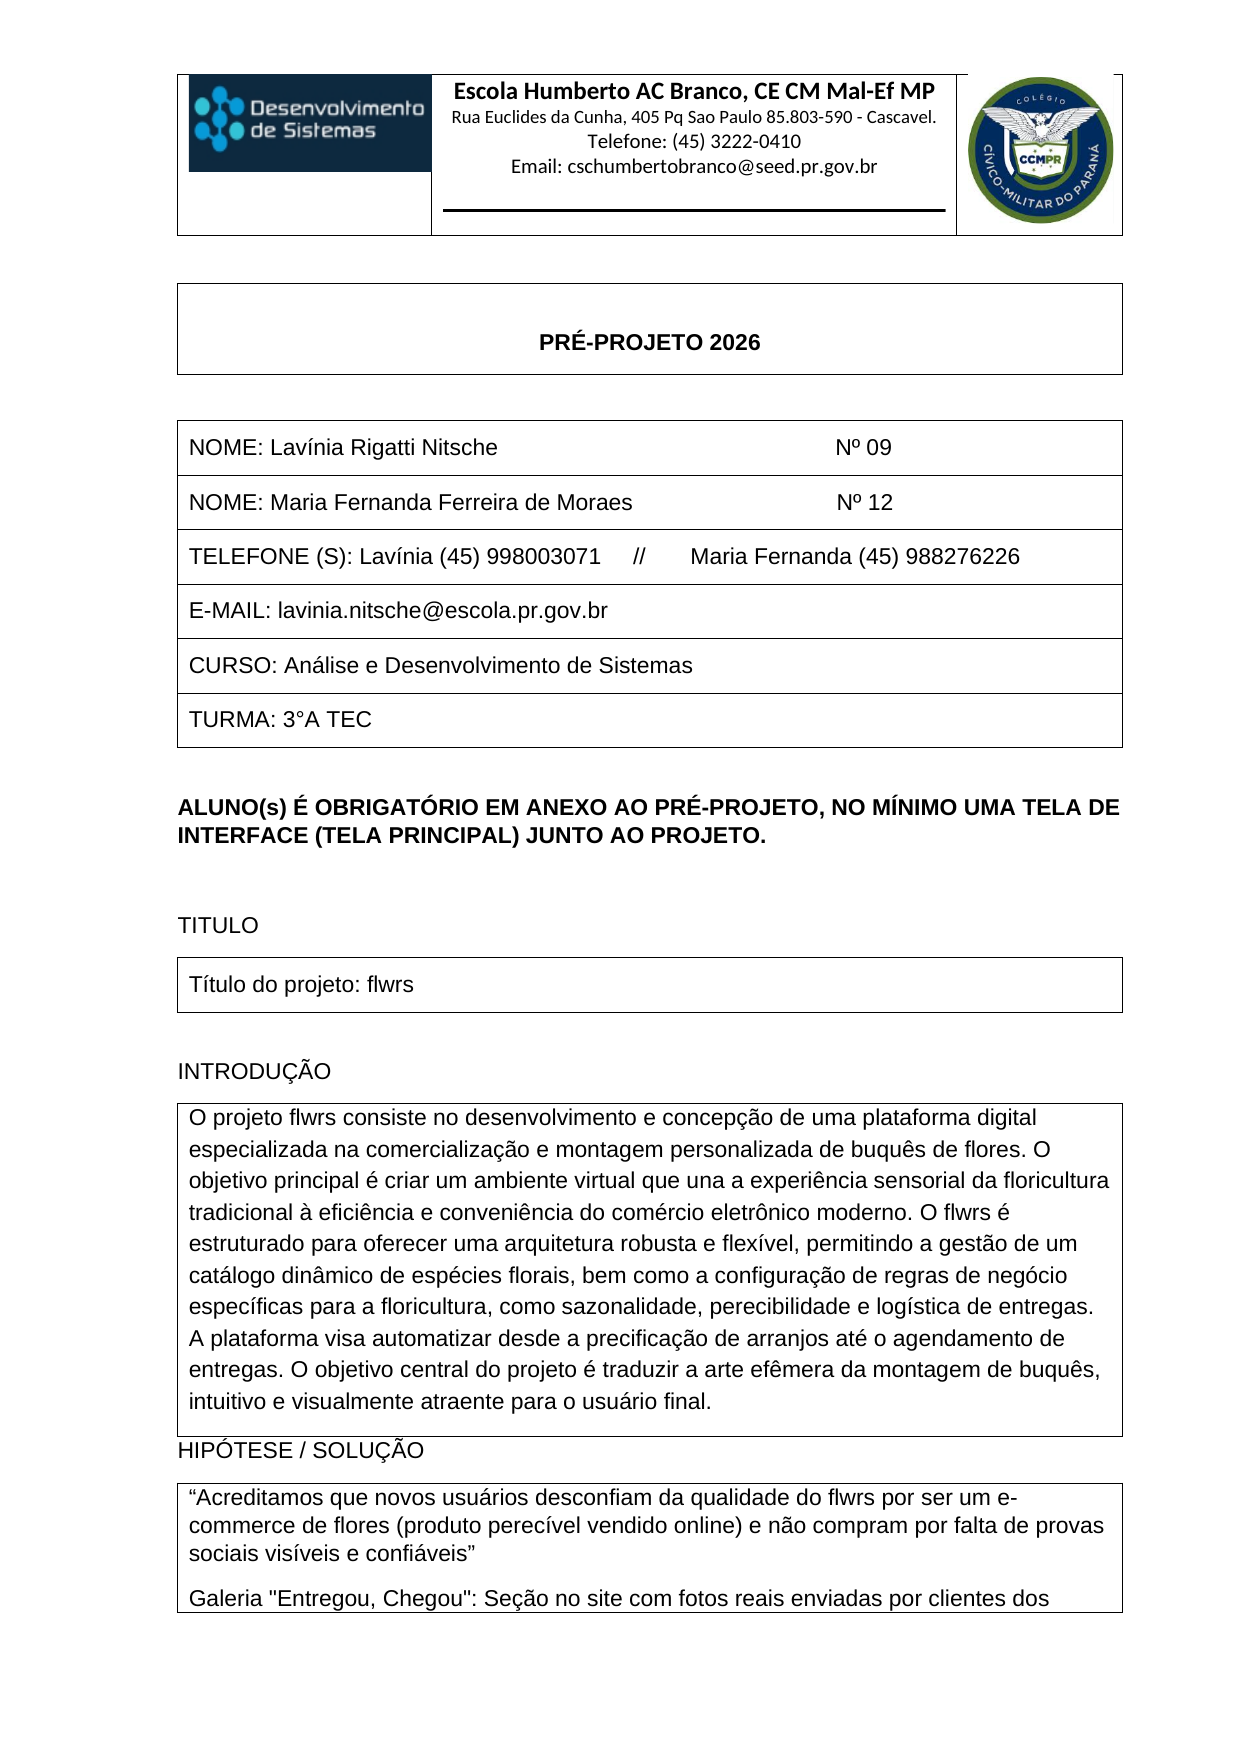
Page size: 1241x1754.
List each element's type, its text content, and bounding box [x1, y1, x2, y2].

table_cell E-MAIL: lavinia.nitsche@escola.pr.gov.br [178, 585, 1122, 638]
text ALUNO(s) É OBRIGATÓRIO EM ANEXO AO PRÉ-PROJETO, NO MÍNIMO UMA TELA DE INTERFACE (TELA PRINCIPAL) JUNTO AO PROJETO. [177, 793, 1122, 848]
table_header NOME: Lavínia Rigatti Nitsche Nº 09 [178, 421, 1122, 475]
table_header Título do projeto: flwrs [178, 958, 1122, 1012]
text TITULO [177, 912, 1122, 938]
table_cell CURSO: Análise e Desenvolvimento de Sistemas [178, 639, 1122, 693]
table_cell TURMA: 3°A TEC [178, 694, 1122, 747]
table_cell TELEFONE (S): Lavínia (45) 998003071 // Maria Fernanda (45) 988276226 [178, 530, 1122, 584]
text INTRODUÇÃO [177, 1058, 1122, 1084]
table_header PRÉ-PROJETO 2026 [178, 284, 1122, 374]
picture [968, 74, 1114, 225]
picture [188, 74, 432, 172]
text HIPÓTESE / SOLUÇÃO [177, 1437, 1122, 1464]
table_header “Acreditamos que novos usuários desconfiam da qualidade do flwrs por ser um e-commerce de flores (produto perecível vendido online) e não compram por falta de provas sociais visíveis e confiáveis” Galeria "Entregou, Chegou": Seção no site com fotos reais enviadas por clientes dos [178, 1484, 1122, 1612]
table_cell NOME: Maria Fernanda Ferreira de Moraes Nº 12 [178, 476, 1122, 529]
table_header O projeto flwrs consiste no desenvolvimento e concepção de uma plataforma digital especializada na comercialização e montagem personalizada de buquês de flores. O objetivo principal é criar um ambiente virtual que una a experiência sensorial da floricultura tradicional à eficiência e conveniência do comércio eletrônico moderno. O flwrs é estruturado para oferecer uma arquitetura robusta e flexível, permitindo a gestão de um catálogo dinâmico de espécies florais, bem como a configuração de regras de negócio específicas para a floricultura, como sazonalidade, perecibilidade e logística de entregas. A plataforma visa automatizar desde a precificação de arranjos até o agendamento de entregas. O objetivo central do projeto é traduzir a arte efêmera da montagem de buquês, intuitivo e visualmente atraente para o usuário final. [178, 1104, 1122, 1436]
